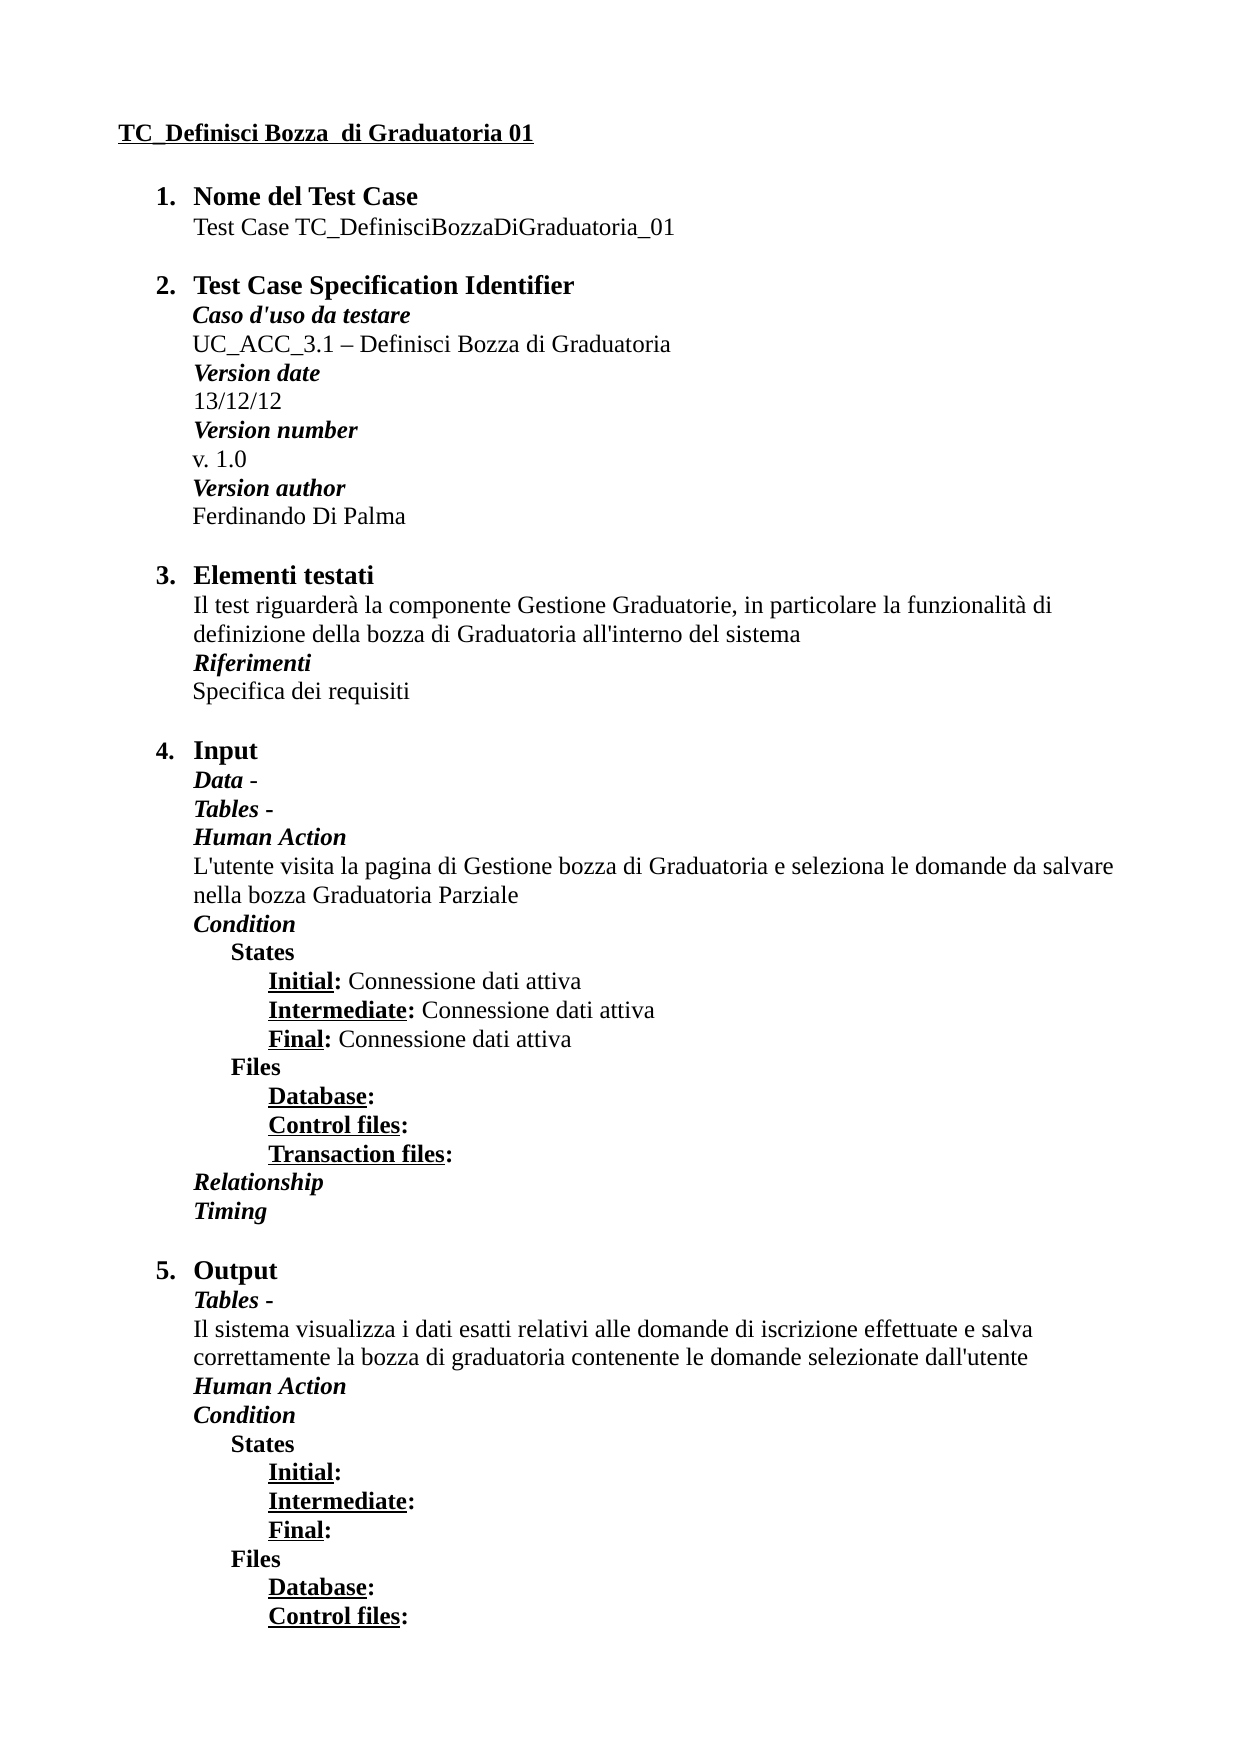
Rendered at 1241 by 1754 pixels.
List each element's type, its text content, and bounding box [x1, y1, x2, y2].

list Tables - [156, 1285, 1122, 1314]
text Caso d'uso da testare [118, 300, 1122, 329]
list Transaction files: [231, 1139, 1122, 1167]
list Condition [156, 909, 1122, 937]
list Timing [156, 1196, 1122, 1225]
list States [193, 937, 1122, 966]
list Version date [156, 358, 1122, 386]
list Intermediate: Connessione dati attiva [231, 995, 1122, 1024]
list Human Action [156, 822, 1122, 851]
list Data - [156, 765, 1122, 794]
list Input [156, 734, 1122, 765]
list 13/12/12 [156, 386, 1122, 415]
text Specifica dei requisiti [118, 676, 1122, 705]
list Nome del Test Case [156, 180, 1122, 212]
list Control files: [231, 1110, 1122, 1139]
list Final: Connessione dati attiva [231, 1024, 1122, 1052]
text Ferdinando Di Palma [118, 501, 1122, 530]
list Initial: Connessione dati attiva [231, 966, 1122, 995]
list Initial: [231, 1457, 1122, 1486]
list Il sistema visualizza i dati esatti relativi alle domande di iscrizione effettuate e salva correttamente la bozza di graduatoria contenente le domande selezionate dall'utente [156, 1314, 1122, 1371]
list Elementi testati [156, 559, 1122, 590]
list Files [193, 1544, 1122, 1572]
text UC_ACC_3.1 – Definisci Bozza di Graduatoria [118, 329, 1122, 358]
list Test Case TC_DefinisciBozzaDiGraduatoria_01 [156, 212, 1122, 240]
text v. 1.0 [118, 444, 1122, 473]
list Version number [156, 415, 1122, 444]
list Final: [231, 1515, 1122, 1544]
list Output [156, 1254, 1122, 1285]
list Riferimenti [156, 648, 1122, 676]
list Intermediate: [231, 1486, 1122, 1515]
list L'utente visita la pagina di Gestione bozza di Graduatoria e seleziona le domande da salvare nella bozza Graduatoria Parziale [156, 851, 1122, 909]
list Relationship [156, 1167, 1122, 1196]
list Files [193, 1052, 1122, 1081]
text TC_Definisci Bozza di Graduatoria 01 [118, 118, 1122, 147]
list Il test riguarderà la componente Gestione Graduatorie, in particolare la funzionalità di definizione della bozza di Graduatoria all'interno del sistema [156, 590, 1122, 648]
list Database: [231, 1572, 1122, 1601]
list Human Action [156, 1371, 1122, 1400]
list Control files: [231, 1601, 1122, 1630]
list Condition [156, 1400, 1122, 1429]
list Test Case Specification Identifier [156, 269, 1122, 300]
list Tables - [156, 794, 1122, 822]
text Version author [118, 473, 1122, 501]
list Database: [231, 1081, 1122, 1110]
list States [193, 1429, 1122, 1457]
